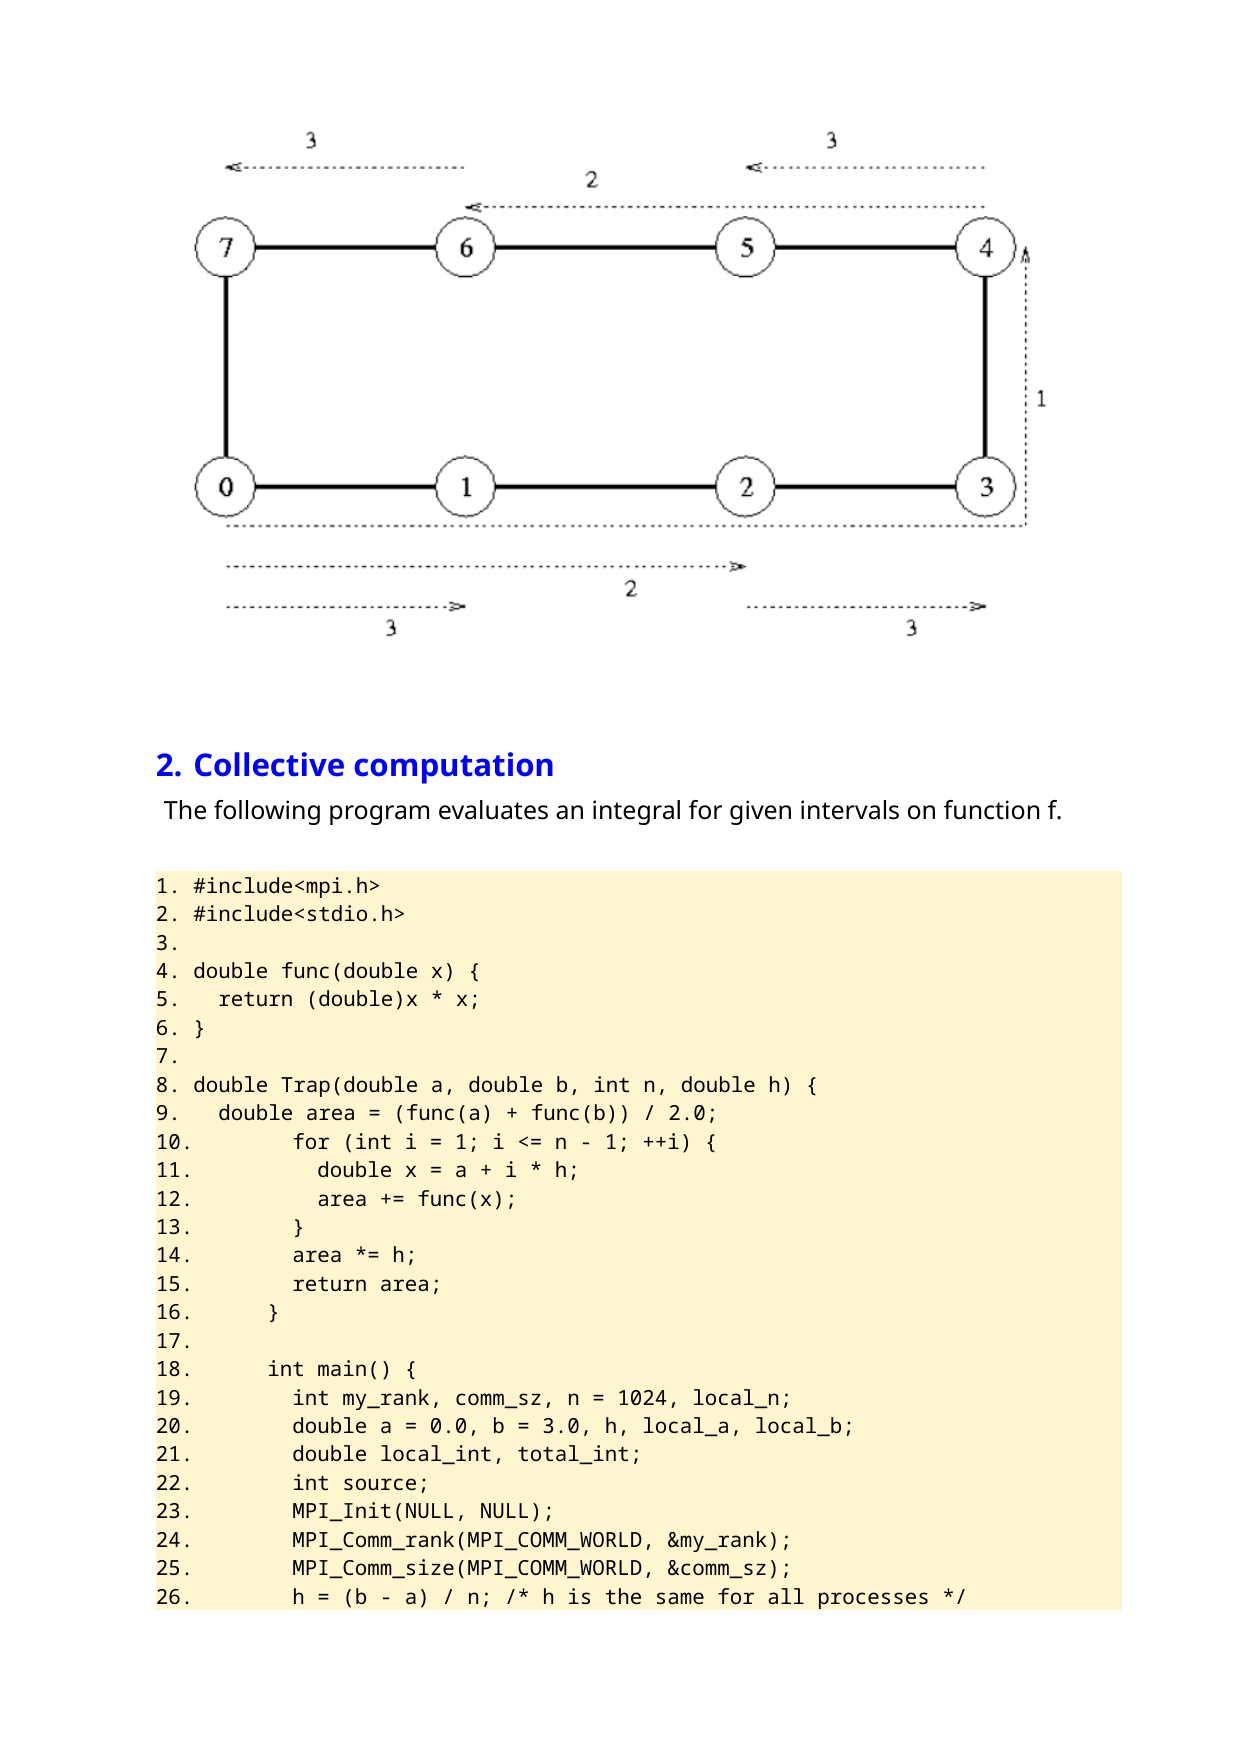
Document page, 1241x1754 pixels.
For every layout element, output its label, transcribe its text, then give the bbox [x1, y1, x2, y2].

list Collective computation [156, 743, 1122, 786]
list h = (b - a) / n; /* h is the same for all processes */ [156, 1582, 1122, 1610]
list } [156, 1212, 1122, 1241]
list double local_int, total_int; [156, 1439, 1122, 1468]
list area += func(x); [156, 1184, 1122, 1212]
list double Trap(double a, double b, int n, double h) { [156, 1070, 1122, 1098]
list #include<mpi.h> [156, 871, 1122, 899]
list } [156, 1297, 1122, 1326]
list MPI_Comm_rank(MPI_COMM_WORLD, &my_rank); [156, 1525, 1122, 1553]
list double a = 0.0, b = 3.0, h, local_a, local_b; [156, 1411, 1122, 1439]
list #include<stdio.h> [156, 899, 1122, 928]
list double area = (func(a) + func(b)) / 2.0; [156, 1098, 1122, 1127]
list } [156, 1013, 1122, 1041]
list int main() { [156, 1354, 1122, 1383]
text The following program evaluates an integral for given intervals on function f. [156, 786, 1122, 828]
list double func(double x) { [156, 956, 1122, 984]
list return (double)x * x; [156, 984, 1122, 1013]
list MPI_Comm_size(MPI_COMM_WORLD, &comm_sz); [156, 1553, 1122, 1582]
list for (int i = 1; i <= n - 1; ++i) { [156, 1127, 1122, 1155]
list MPI_Init(NULL, NULL); [156, 1496, 1122, 1525]
list return area; [156, 1269, 1122, 1297]
list int source; [156, 1468, 1122, 1496]
list int my_rank, comm_sz, n = 1024, local_n; [156, 1383, 1122, 1411]
list double x = a + i * h; [156, 1155, 1122, 1184]
list area *= h; [156, 1241, 1122, 1269]
